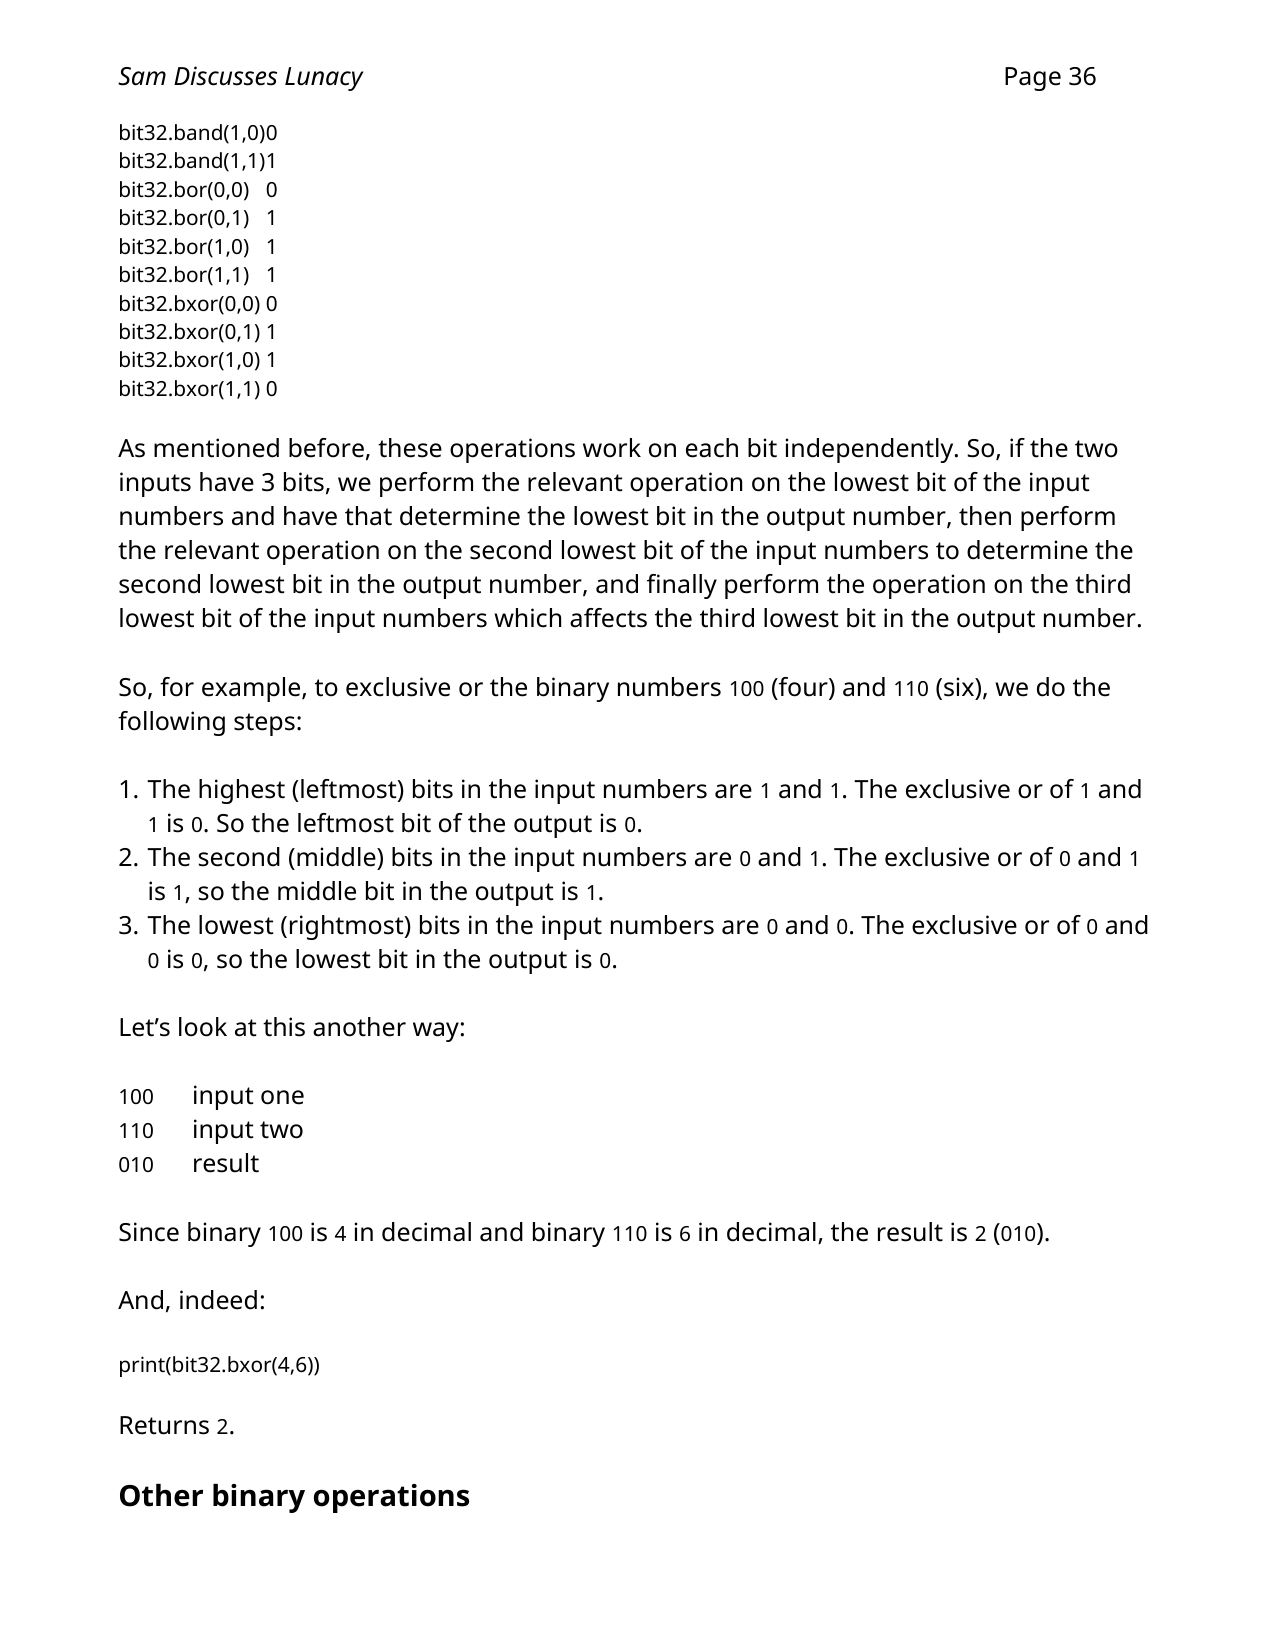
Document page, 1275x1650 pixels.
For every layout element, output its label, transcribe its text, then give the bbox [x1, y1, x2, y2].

text bit32.band(1,1) 1 [118, 146, 1157, 175]
text bit32.bor(0,0) 0 [118, 175, 1157, 203]
text bit32.bxor(1,0) 1 [118, 346, 1157, 374]
text Returns 2. [118, 1407, 1157, 1441]
list The second (middle) bits in the input numbers are 0 and 1. The exclusive or of 0 and 1 is 1, so the middle bit in the output is 1. [118, 839, 1157, 908]
text bit32.bor(1,0) 1 [118, 232, 1157, 260]
text print(bit32.bxor(4,6)) [118, 1351, 1157, 1379]
text Let’s look at this another way: [118, 1010, 1157, 1044]
text bit32.band(1,0) 0 [118, 118, 1157, 146]
text bit32.bxor(1,1) 0 [118, 374, 1157, 402]
text bit32.bxor(0,0) 0 [118, 289, 1157, 317]
text Since binary 100 is 4 in decimal and binary 110 is 6 in decimal, the result is 2 (010). [118, 1214, 1157, 1248]
text bit32.bor(0,1) 1 [118, 203, 1157, 232]
text 110 input two [118, 1112, 1157, 1146]
list The highest (leftmost) bits in the input numbers are 1 and 1. The exclusive or of 1 and 1 is 0. So the leftmost bit of the output is 0. [118, 771, 1157, 839]
list The lowest (rightmost) bits in the input numbers are 0 and 0. The exclusive or of 0 and 0 is 0, so the lowest bit in the output is 0. [118, 908, 1157, 976]
text bit32.bor(1,1) 1 [118, 260, 1157, 289]
text And, indeed: [118, 1282, 1157, 1316]
text So, for example, to exclusive or the binary numbers 100 (four) and 110 (six), we do the following steps: [118, 669, 1157, 737]
text As mentioned before, these operations work on each bit independently. So, if the two inputs have 3 bits, we perform the relevant operation on the lowest bit of the input numbers and have that determine the lowest bit in the output number, then perform the relevant operation on the second lowest bit of the input numbers to determine the second lowest bit in the output number, and finally perform the operation on the third lowest bit of the input numbers which affects the third lowest bit in the output number. [118, 431, 1157, 635]
text 010 result [118, 1146, 1157, 1180]
text bit32.bxor(0,1) 1 [118, 317, 1157, 346]
text 100 input one [118, 1078, 1157, 1112]
text Other binary operations [118, 1476, 1157, 1515]
